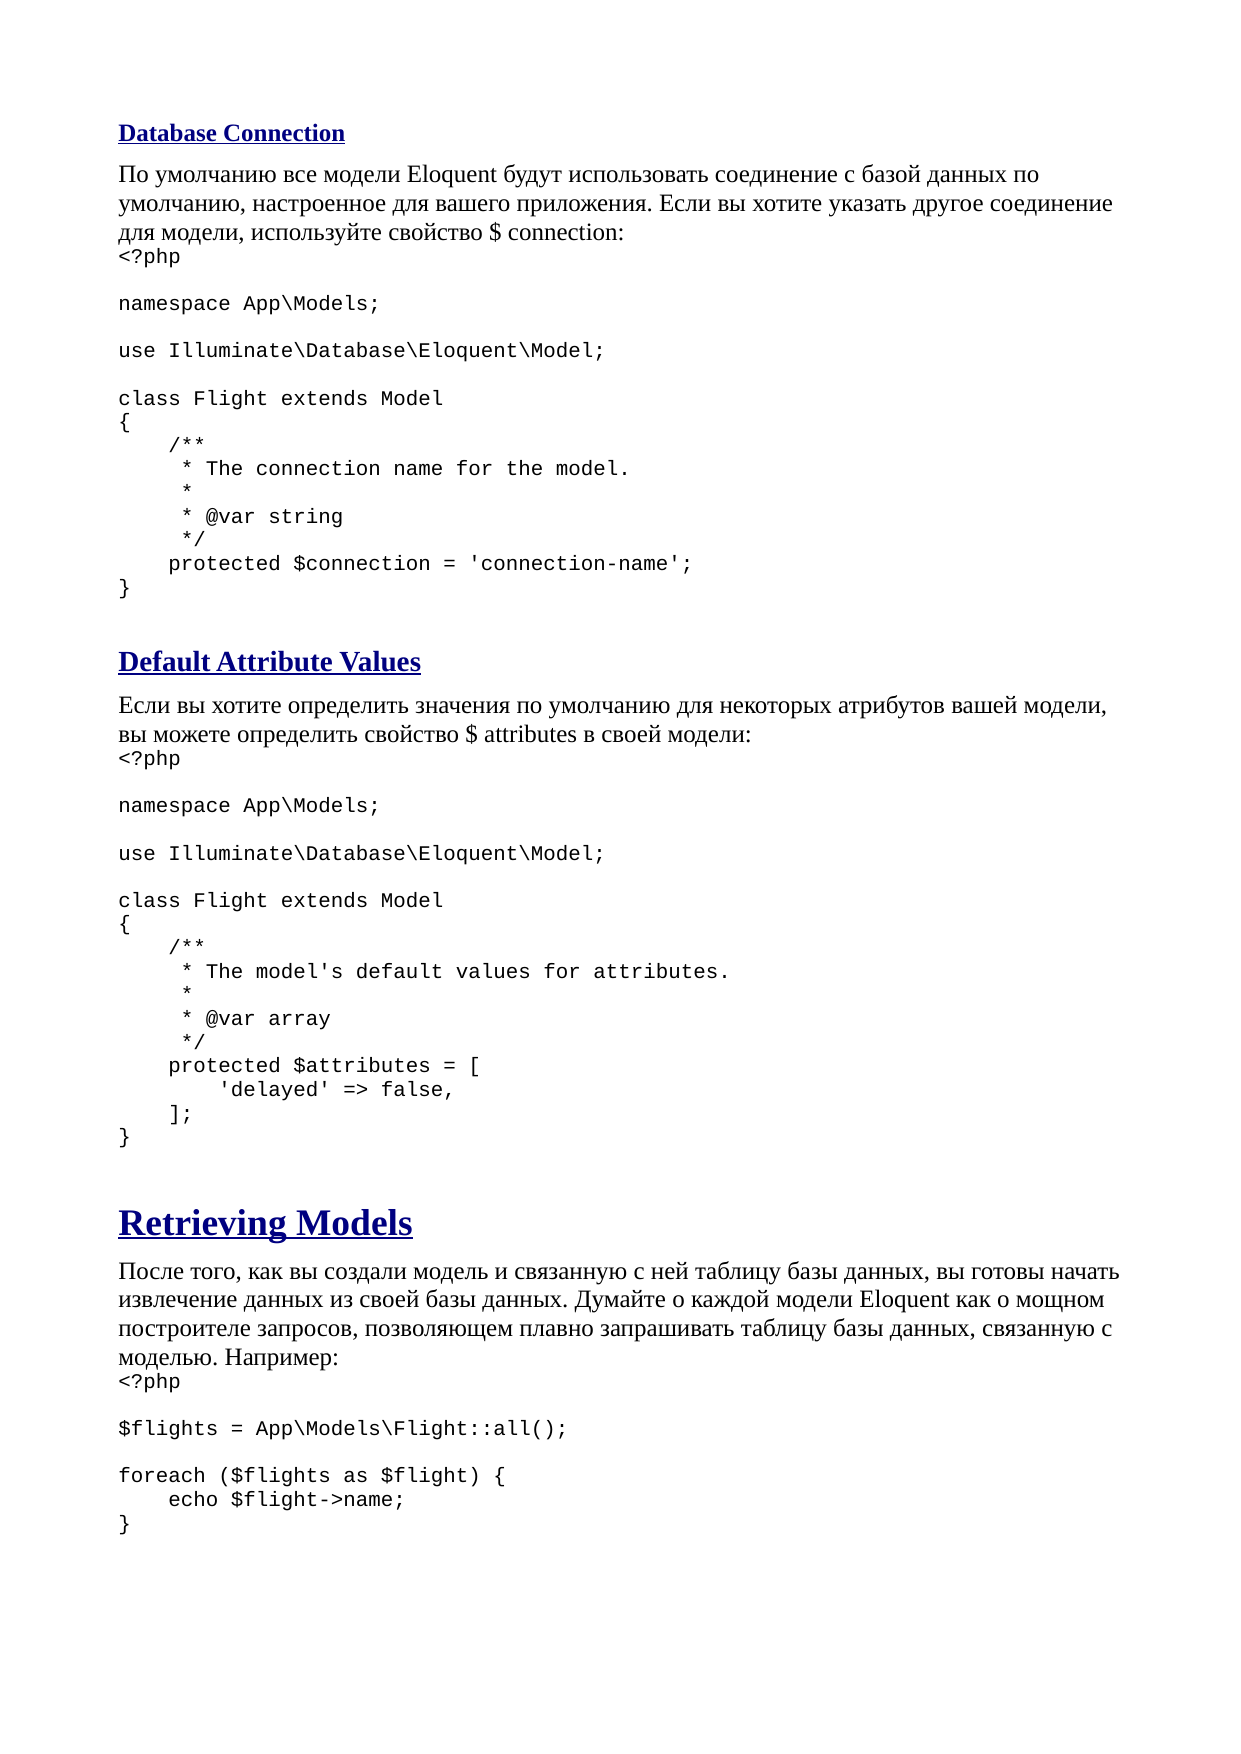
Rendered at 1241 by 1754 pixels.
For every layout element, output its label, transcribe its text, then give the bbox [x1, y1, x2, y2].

text <?php [118, 246, 1122, 269]
text use Illuminate\Database\Eloquent\Model; [118, 340, 1122, 364]
text { [118, 411, 1122, 435]
text } [118, 577, 1122, 600]
text */ [118, 529, 1122, 553]
text /** [118, 435, 1122, 458]
text } [118, 1126, 1122, 1150]
text namespace App\Models; [118, 293, 1122, 317]
subtitle Retrieving Models [118, 1200, 1122, 1243]
text Если вы хотите определить значения по умолчанию для некоторых атрибутов вашей модели, вы можете определить свойство $ attributes в своей модели: [118, 690, 1122, 748]
text По умолчанию все модели Eloquent будут использовать соединение с базой данных по умолчанию, настроенное для вашего приложения. Если вы хотите указать другое соединение для модели, используйте свойство $ connection: [118, 159, 1122, 246]
text /** [118, 937, 1122, 961]
subtitle Database Connection [118, 118, 1122, 147]
text 'delayed' => false, [118, 1079, 1122, 1103]
text * [118, 482, 1122, 506]
text echo $flight->name; [118, 1489, 1122, 1513]
text } [118, 1513, 1122, 1536]
text ]; [118, 1103, 1122, 1126]
text * [118, 984, 1122, 1008]
text После того, как вы создали модель и связанную с ней таблицу базы данных, вы готовы начать извлечение данных из своей базы данных. Думайте о каждой модели Eloquent как о мощном построителе запросов, позволяющем плавно запрашивать таблицу базы данных, связанную с моделью. Например: [118, 1256, 1122, 1371]
text * @var string [118, 506, 1122, 529]
text */ [118, 1032, 1122, 1055]
text <?php [118, 1371, 1122, 1394]
text $flights = App\Models\Flight::all(); [118, 1418, 1122, 1442]
text { [118, 913, 1122, 937]
text <?php [118, 748, 1122, 772]
text use Illuminate\Database\Eloquent\Model; [118, 842, 1122, 866]
text class Flight extends Model [118, 890, 1122, 913]
text * @var array [118, 1008, 1122, 1032]
text protected $connection = 'connection-name'; [118, 553, 1122, 577]
text * The connection name for the model. [118, 458, 1122, 482]
text protected $attributes = [ [118, 1055, 1122, 1079]
subtitle Default Attribute Values [118, 644, 1122, 678]
text foreach ($flights as $flight) { [118, 1465, 1122, 1489]
text * The model's default values for attributes. [118, 961, 1122, 984]
text class Flight extends Model [118, 387, 1122, 411]
text namespace App\Models; [118, 795, 1122, 819]
